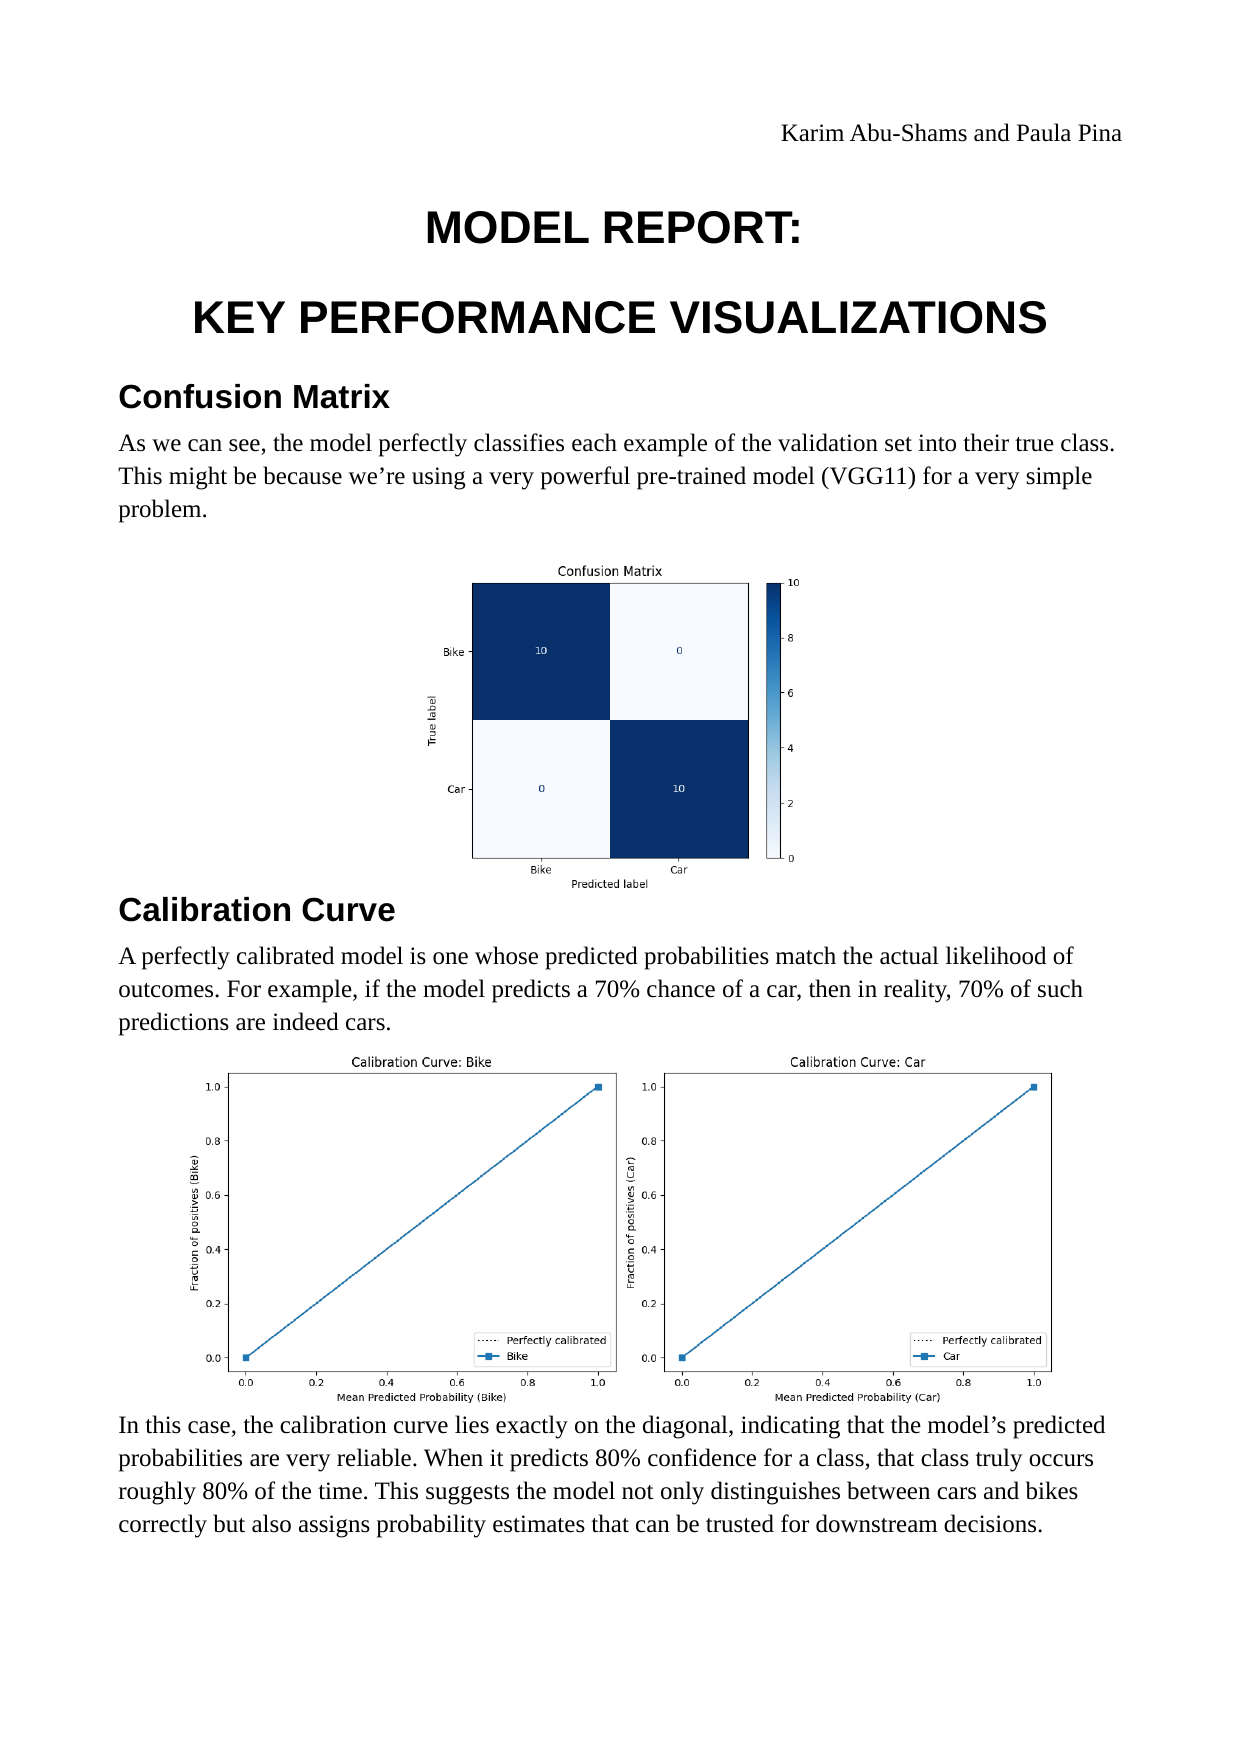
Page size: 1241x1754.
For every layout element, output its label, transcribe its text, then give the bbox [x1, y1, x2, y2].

title MODEL REPORT: [118, 201, 1122, 253]
subtitle Confusion Matrix [118, 377, 1122, 415]
text A perfectly calibrated model is one whose predicted probabilities match the actual likelihood of outcomes. For example, if the model predicts a 70% chance of a car, then in reality, 70% of such predictions are indeed cars. [118, 941, 1122, 1036]
text As we can see, the model perfectly classifies each example of the validation set into their true class. This might be because we’re using a very powerful pre-trained model (VGG11) for a very simple problem. [118, 428, 1122, 523]
subtitle Calibration Curve [118, 562, 1122, 929]
picture [179, 1045, 1062, 1407]
picture [392, 539, 849, 891]
text Karim Abu-Shams and Paula Pina [118, 118, 1122, 147]
title KEY PERFORMANCE VISUALIZATIONS [118, 291, 1122, 343]
text In this case, the calibration curve lies exactly on the diagonal, indicating that the model’s predicted probabilities are very reliable. When it predicts 80% confidence for a class, that class truly occurs roughly 80% of the time. This suggests the model not only distinguishes between cars and bikes correctly but also assigns probability estimates that can be trusted for downstream decisions. [118, 1055, 1122, 1538]
